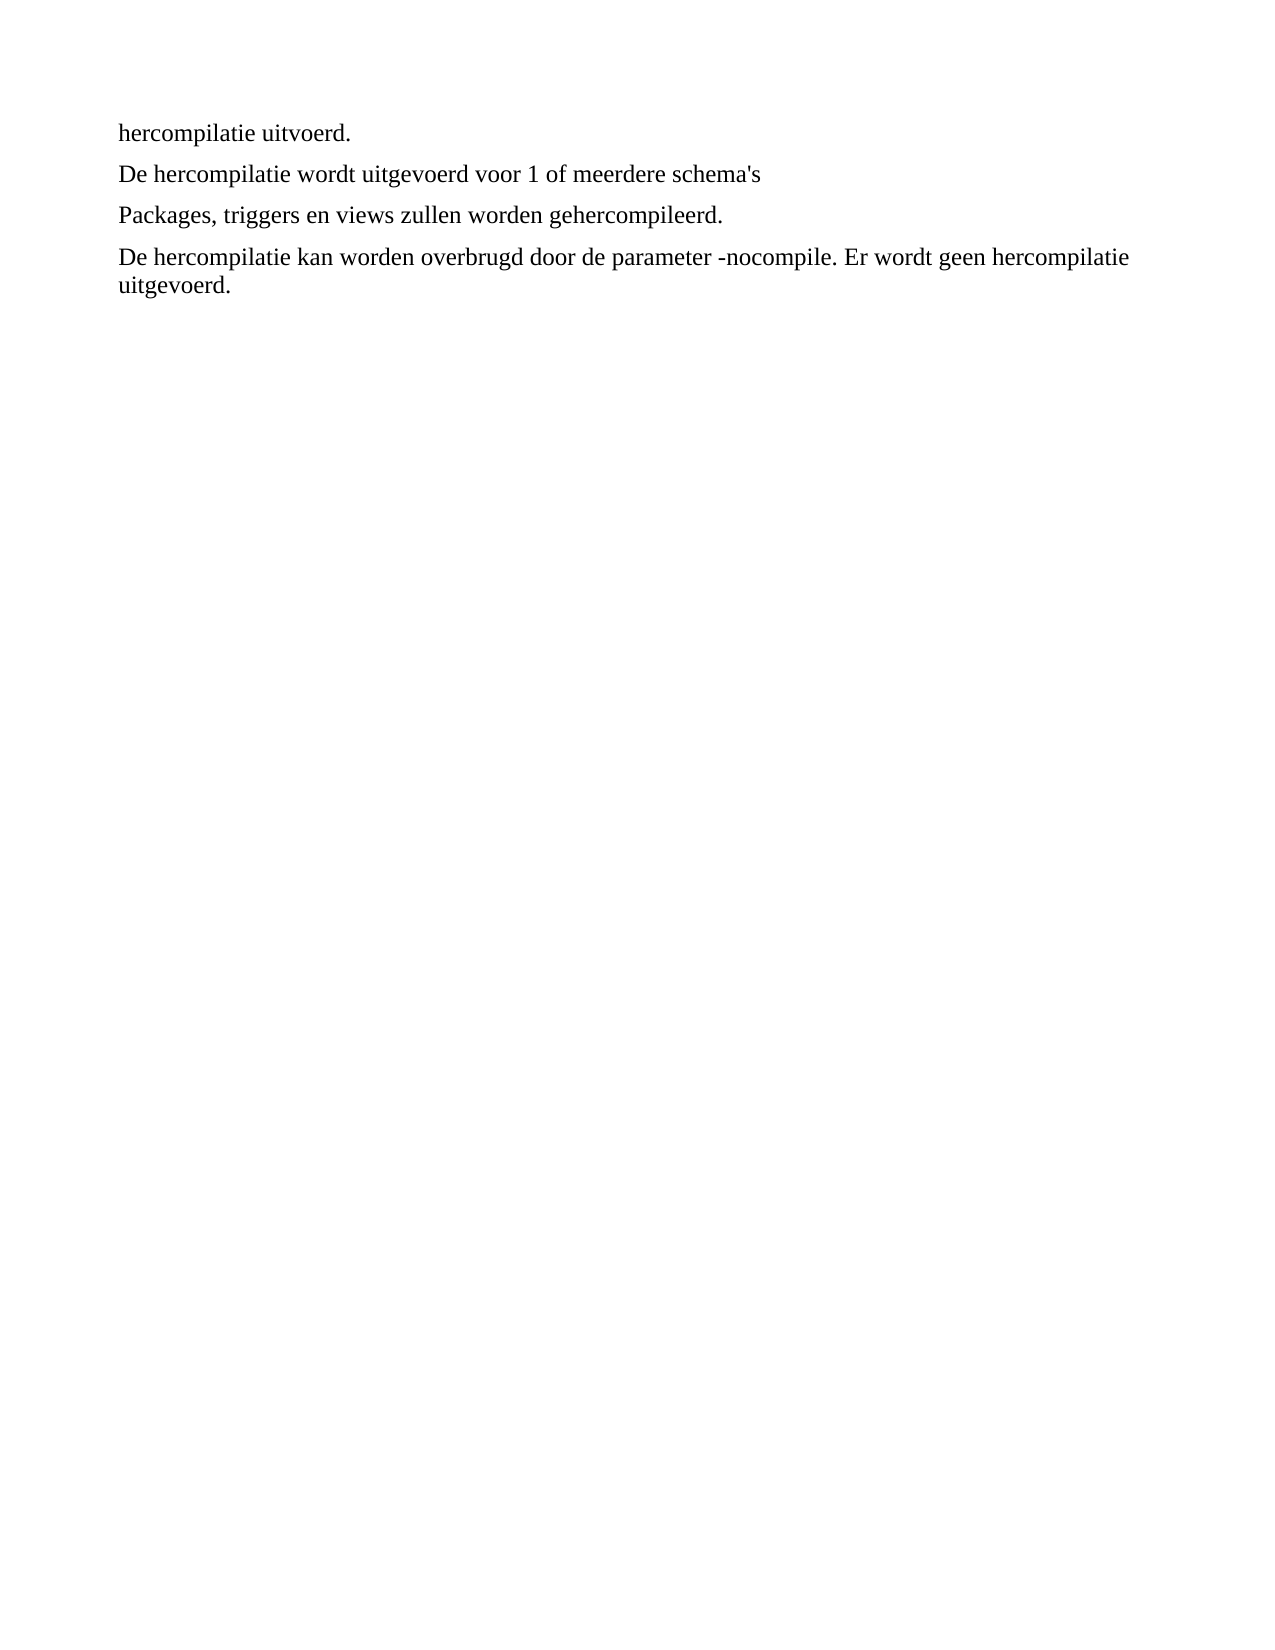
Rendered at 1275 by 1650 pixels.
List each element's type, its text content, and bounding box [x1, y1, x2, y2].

text De hercompilatie kan worden overbrugd door de parameter -nocompile. Er wordt geen hercompilatie uitgevoerd. [118, 242, 1157, 299]
text De hercompilatie wordt uitgevoerd voor 1 of meerdere schema's [118, 159, 1157, 188]
text hercompilatie uitvoerd. [118, 118, 1157, 147]
text Packages, triggers en views zullen worden gehercompileerd. [118, 201, 1157, 229]
